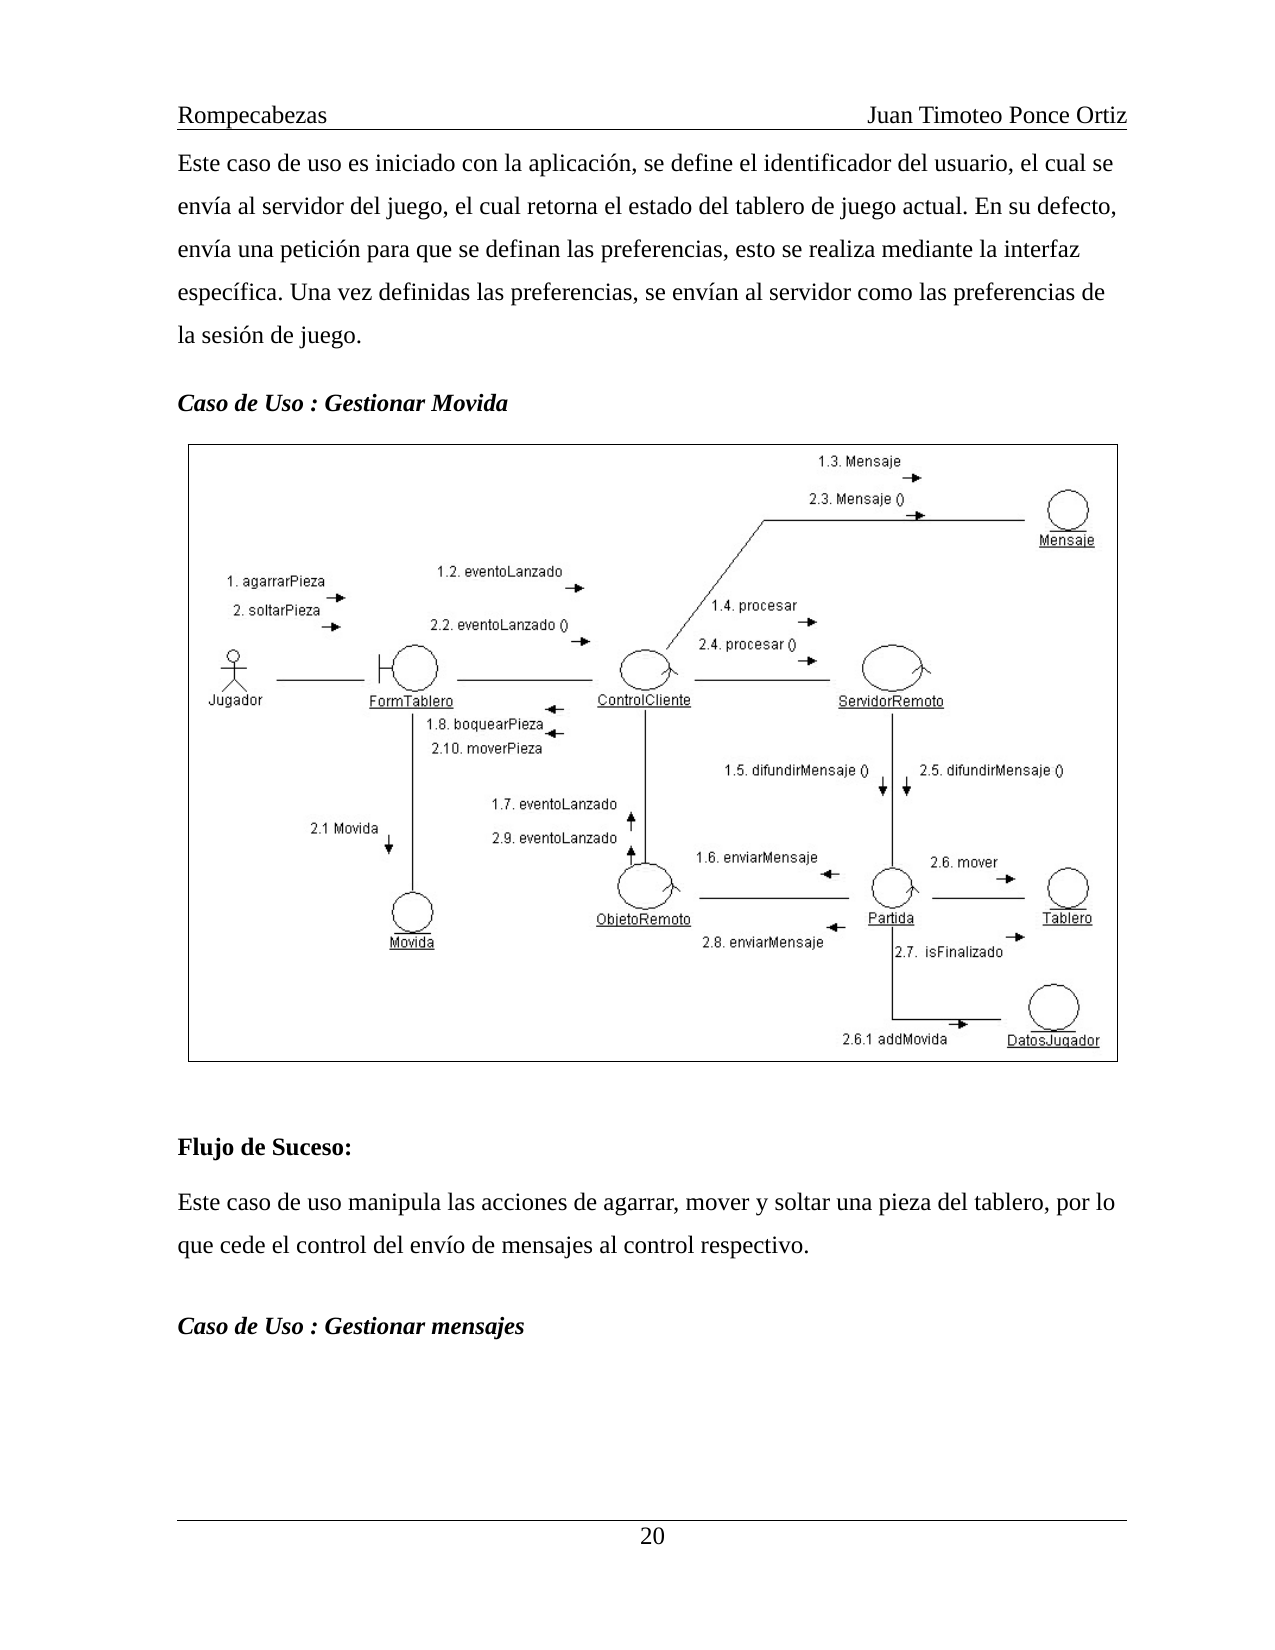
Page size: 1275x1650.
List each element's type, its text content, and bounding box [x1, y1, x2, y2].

subtitle Caso de Uso : Gestionar mensajes [177, 1311, 1127, 1339]
subtitle Caso de Uso : Gestionar Movida [177, 388, 1127, 417]
text Este caso de uso es iniciado con la aplicación, se define el identificador del usuario, el cual se envía al servidor del juego, el cual retorna el estado del tablero de juego actual. En su defecto, envía una petición para que se definan las preferencias, esto se realiza mediante la interfaz específica. Una vez definidas las preferencias, se envían al servidor como las preferencias de la sesión de juego. [177, 148, 1127, 349]
text Este caso de uso manipula las acciones de agarrar, mover y soltar una pieza del tablero, por lo que cede el control del envío de mensajes al control respectivo. [177, 1187, 1127, 1259]
picture [190, 446, 1114, 1059]
text Flujo de Suceso: [177, 1132, 1127, 1160]
